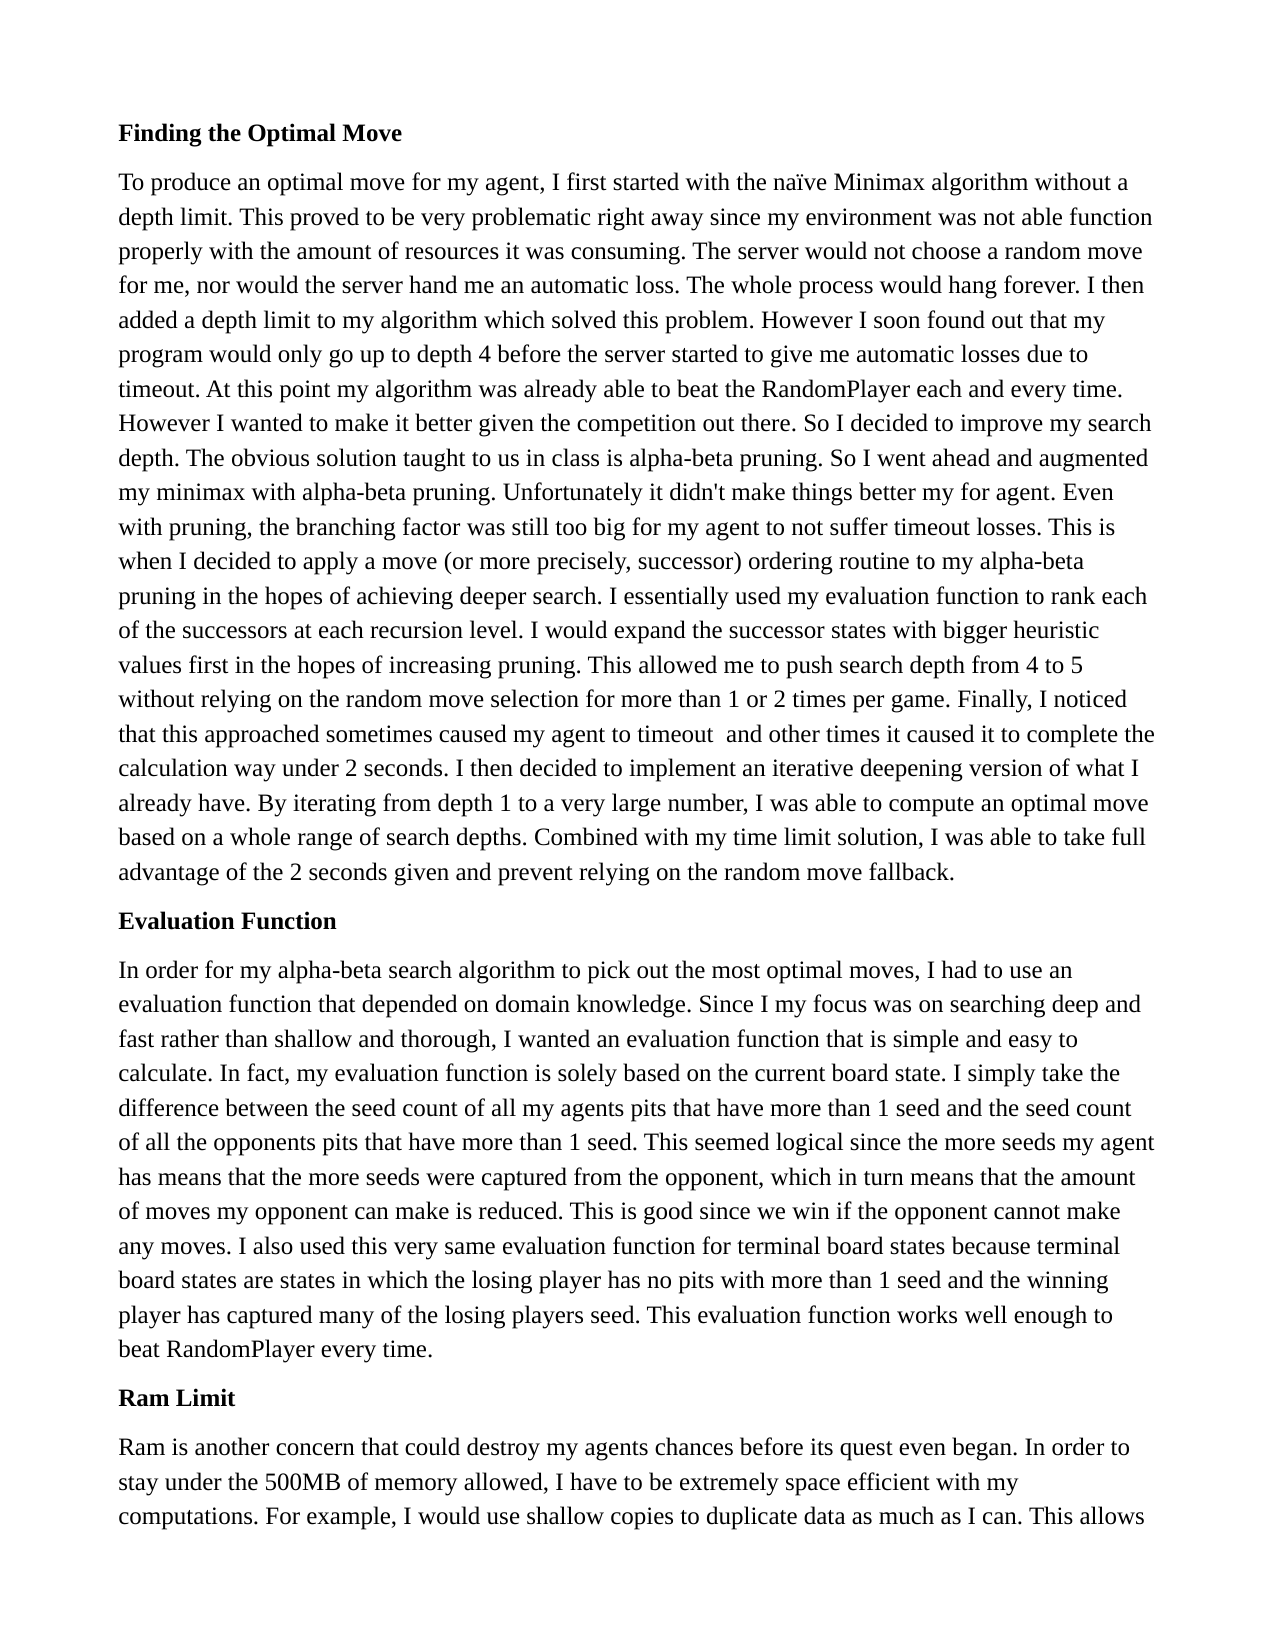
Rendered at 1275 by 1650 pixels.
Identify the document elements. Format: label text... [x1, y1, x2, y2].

text Ram Limit [118, 1383, 1157, 1412]
text To produce an optimal move for my agent, I first started with the naïve Minimax algorithm without a depth limit. This proved to be very problematic right away since my environment was not able function properly with the amount of resources it was consuming. The server would not choose a random move for me, nor would the server hand me an automatic loss. The whole process would hang forever. I then added a depth limit to my algorithm which solved this problem. However I soon found out that my program would only go up to depth 4 before the server started to give me automatic losses due to timeout. At this point my algorithm was already able to beat the RandomPlayer each and every time. However I wanted to make it better given the competition out there. So I decided to improve my search depth. The obvious solution taught to us in class is alpha-beta pruning. So I went ahead and augmented my minimax with alpha-beta pruning. Unfortunately it didn't make things better my for agent. Even with pruning, the branching factor was still too big for my agent to not suffer timeout losses. This is when I decided to apply a move (or more precisely, successor) ordering routine to my alpha-beta pruning in the hopes of achieving deeper search. I essentially used my evaluation function to rank each of the successors at each recursion level. I would expand the successor states with bigger heuristic values first in the hopes of increasing pruning. This allowed me to push search depth from 4 to 5 without relying on the random move selection for more than 1 or 2 times per game. Finally, I noticed that this approached sometimes caused my agent to timeout and other times it caused it to complete the calculation way under 2 seconds. I then decided to implement an iterative deepening version of what I already have. By iterating from depth 1 to a very large number, I was able to compute an optimal move based on a whole range of search depths. Combined with my time limit solution, I was able to take full advantage of the 2 seconds given and prevent relying on the random move fallback. [118, 167, 1157, 886]
text Finding the Optimal Move [118, 118, 1157, 147]
text Evaluation Function [118, 906, 1157, 934]
text In order for my alpha-beta search algorithm to pick out the most optimal moves, I had to use an evaluation function that depended on domain knowledge. Since I my focus was on searching deep and fast rather than shallow and thorough, I wanted an evaluation function that is simple and easy to calculate. In fact, my evaluation function is solely based on the current board state. I simply take the difference between the seed count of all my agents pits that have more than 1 seed and the seed count of all the opponents pits that have more than 1 seed. This seemed logical since the more seeds my agent has means that the more seeds were captured from the opponent, which in turn means that the amount of moves my opponent can make is reduced. This is good since we win if the opponent cannot make any moves. I also used this very same evaluation function for terminal board states because terminal board states are states in which the losing player has no pits with more than 1 seed and the winning player has captured many of the losing players seed. This evaluation function works well enough to beat RandomPlayer every time. [118, 955, 1157, 1363]
text Ram is another concern that could destroy my agents chances before its quest even began. In order to stay under the 500MB of memory allowed, I have to be extremely space efficient with my computations. For example, I would use shallow copies to duplicate data as much as I can. This allows [118, 1432, 1157, 1530]
